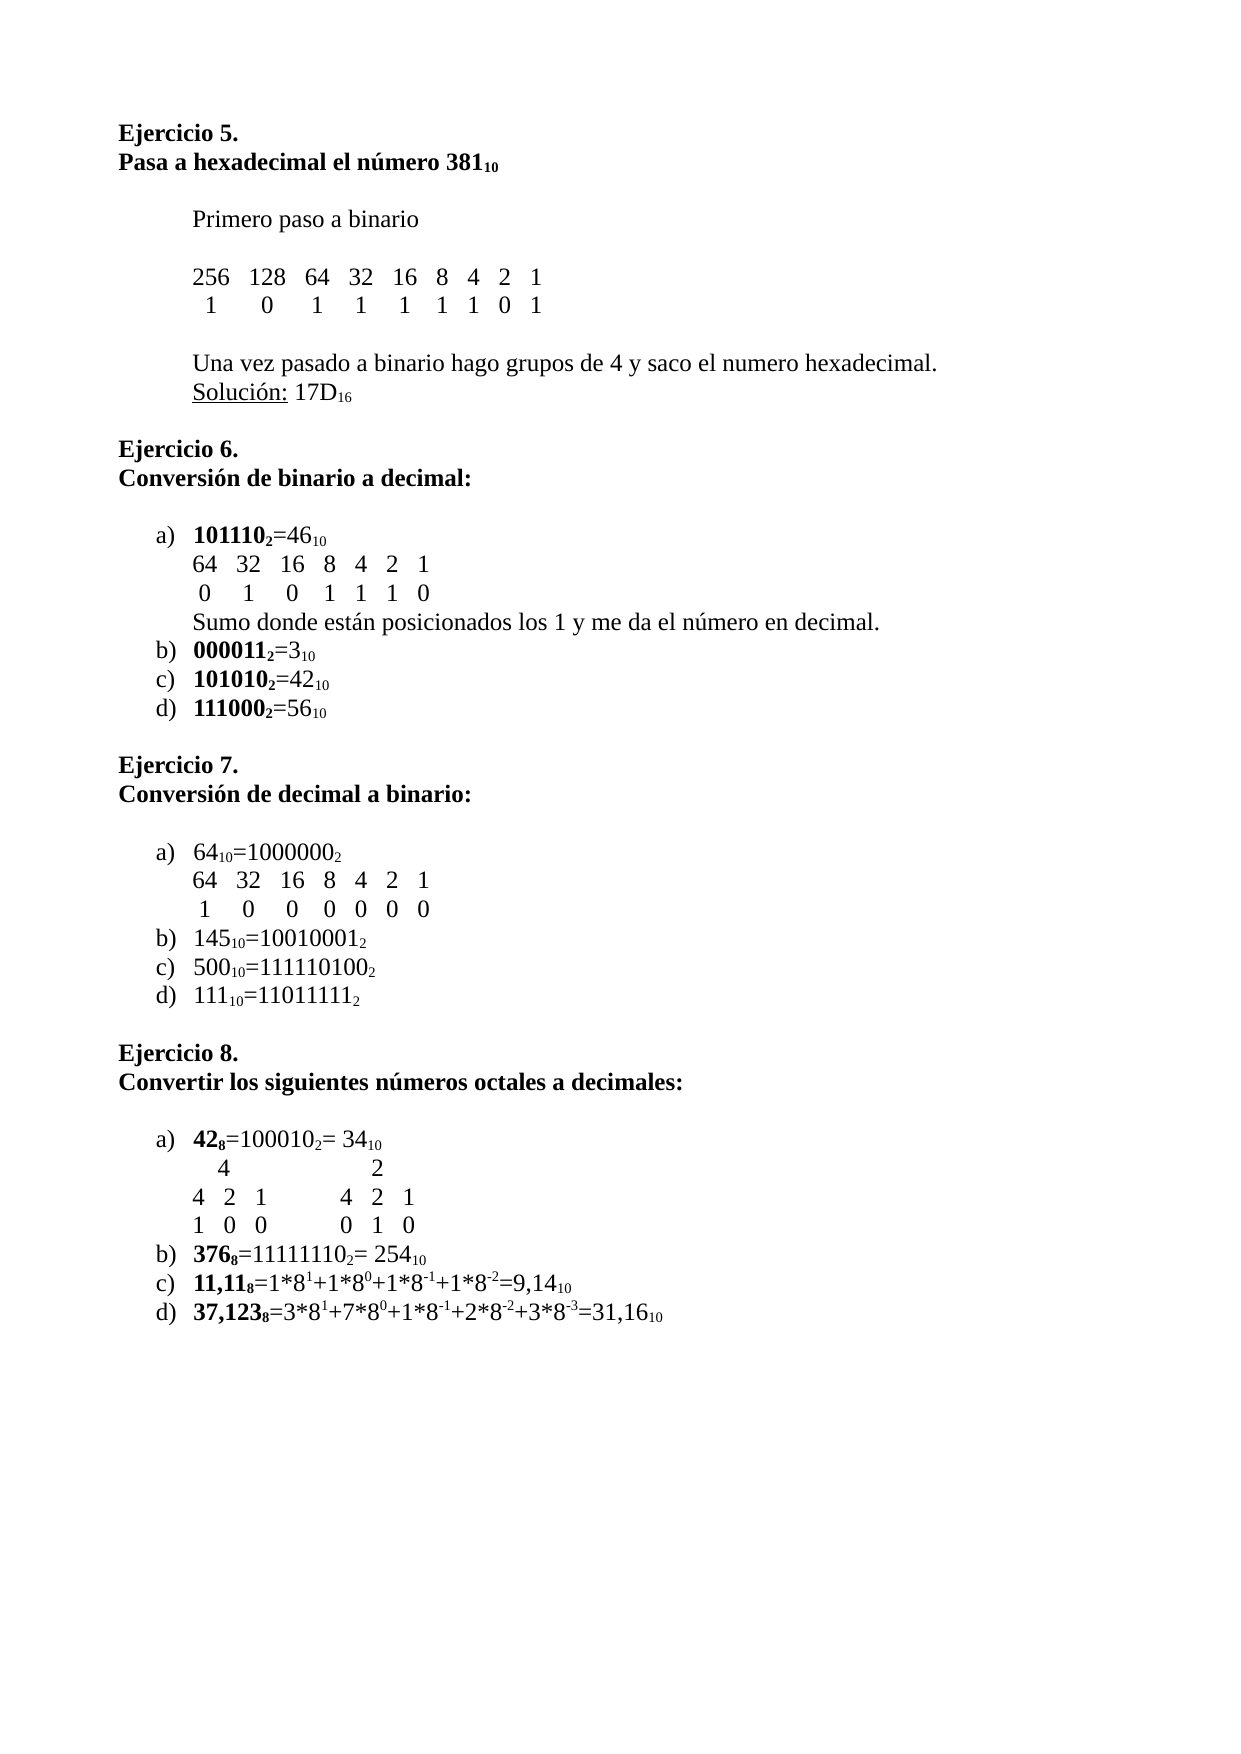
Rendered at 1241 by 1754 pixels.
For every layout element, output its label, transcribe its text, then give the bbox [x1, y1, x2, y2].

list 6410=10000002 [156, 837, 1122, 866]
text 256 128 64 32 16 8 4 2 1 [118, 262, 1122, 291]
text Sumo donde están posicionados los 1 y me da el número en decimal. [118, 607, 1122, 636]
text 1 0 1 1 1 1 1 0 1 [118, 291, 1122, 319]
text 1 0 0 0 1 0 [118, 1211, 1122, 1239]
list 428=1000102= 3410 [156, 1124, 1122, 1153]
text Ejercicio 6. [118, 434, 1122, 463]
text Primero paso a binario [118, 204, 1122, 233]
text Pasa a hexadecimal el número 38110 [118, 147, 1122, 176]
text 4 2 1 4 2 1 [118, 1182, 1122, 1211]
text Solución: 17D16 [118, 377, 1122, 406]
list 3768=111111102= 25410 [156, 1239, 1122, 1268]
text Convertir los siguientes números octales a decimales: [118, 1067, 1122, 1096]
list 1011102=4610 [156, 521, 1122, 549]
list 11110=110111112 [156, 981, 1122, 1009]
list 50010=1111101002 [156, 952, 1122, 981]
text 4 2 [118, 1153, 1122, 1182]
text Conversión de decimal a binario: [118, 779, 1122, 808]
text Ejercicio 5. [118, 118, 1122, 147]
text Conversión de binario a decimal: [118, 463, 1122, 492]
list 37,1238=3*81+7*80+1*8-1+2*8-2+3*8-3=31,1610 [156, 1297, 1122, 1326]
list 11,118=1*81+1*80+1*8-1+1*8-2=9,1410 [156, 1268, 1122, 1297]
text 0 1 0 1 1 1 0 [118, 578, 1122, 607]
text Ejercicio 7. [118, 751, 1122, 779]
text 64 32 16 8 4 2 1 [118, 549, 1122, 578]
text Una vez pasado a binario hago grupos de 4 y saco el numero hexadecimal. [118, 348, 1122, 377]
list 14510=100100012 [156, 923, 1122, 952]
text Ejercicio 8. [118, 1038, 1122, 1067]
text 1 0 0 0 0 0 0 [118, 894, 1122, 923]
list 1110002=5610 [156, 693, 1122, 722]
list 0000112=310 [156, 636, 1122, 664]
list 1010102=4210 [156, 664, 1122, 693]
text 64 32 16 8 4 2 1 [118, 866, 1122, 894]
